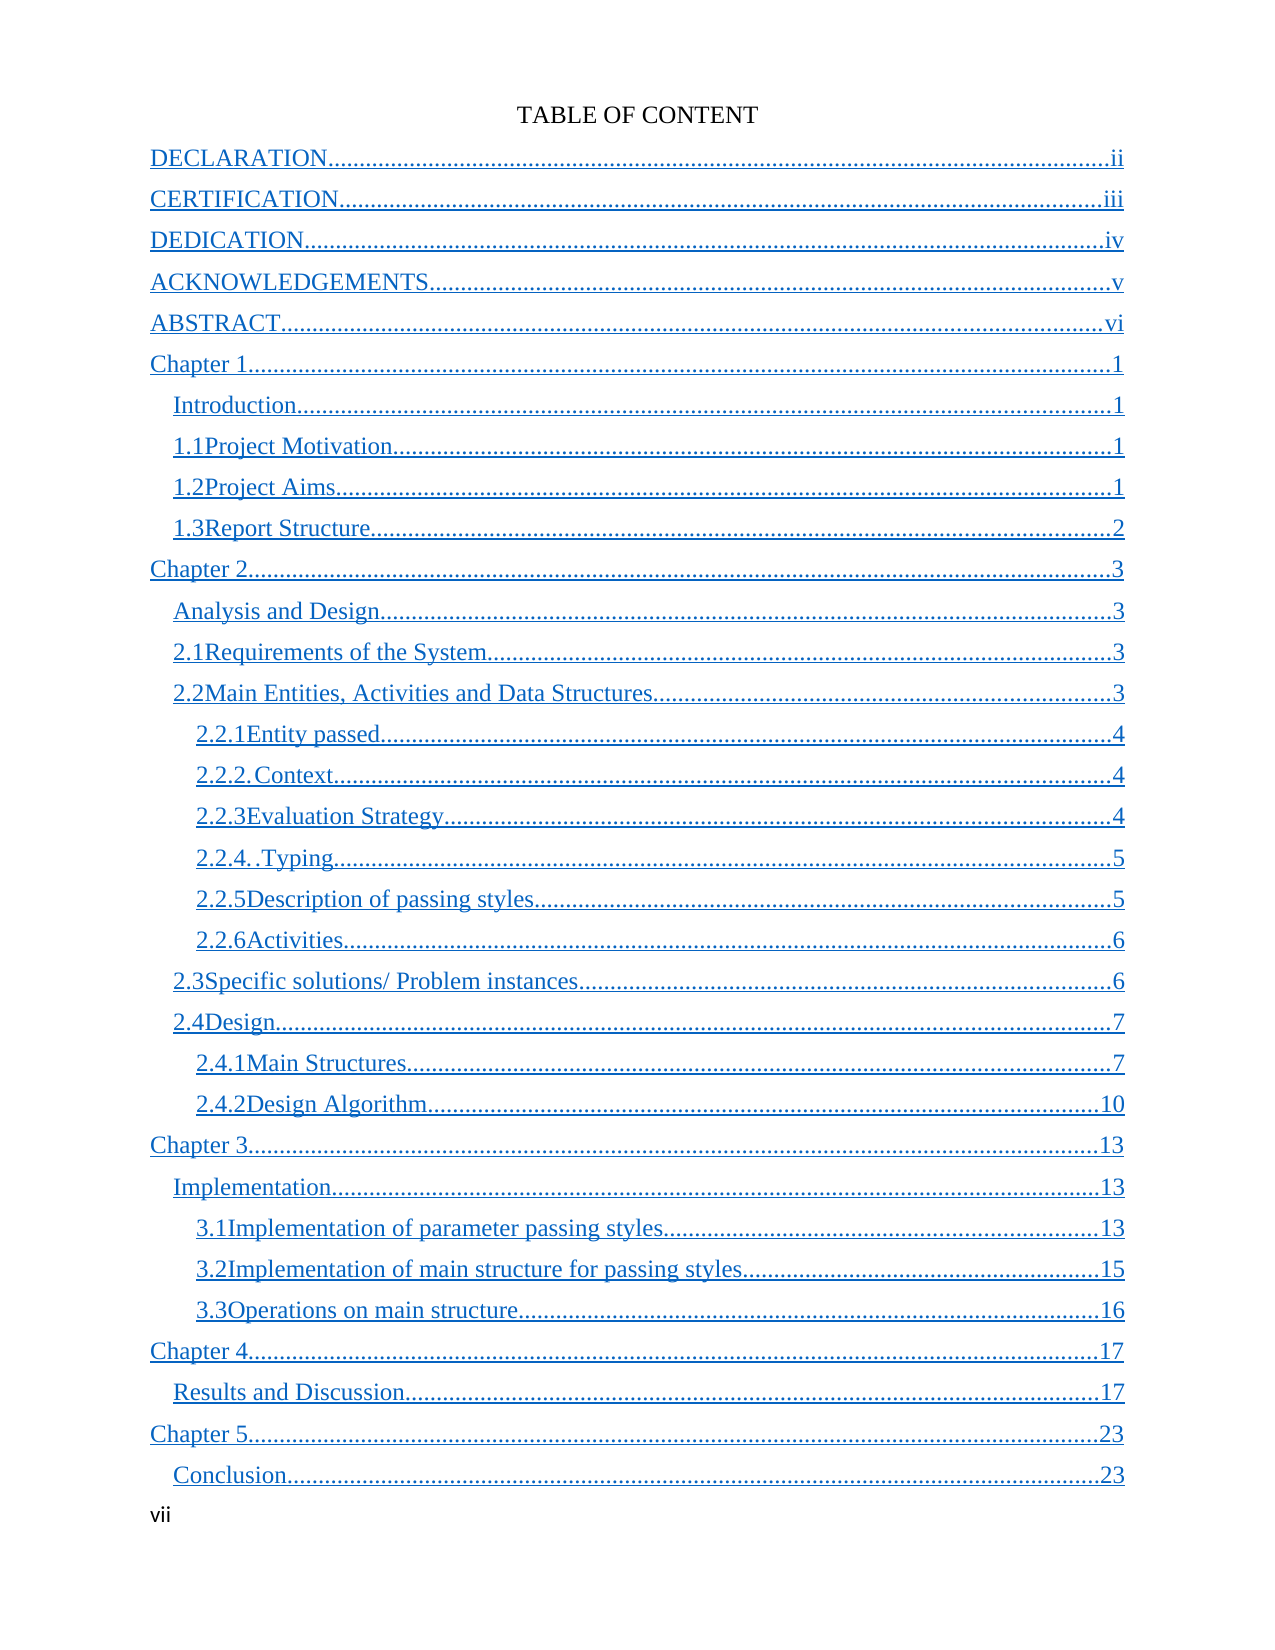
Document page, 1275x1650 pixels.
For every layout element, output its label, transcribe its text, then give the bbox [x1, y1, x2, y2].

text 2.1 Requirements of the System 3 [173, 637, 1125, 662]
text 2.2.5 Description of passing styles 5 [196, 884, 1125, 909]
text Analysis and Design 3 [173, 596, 1125, 621]
text 1.3 Report Structure 2 [173, 513, 1125, 538]
text 2.2.1 Entity passed 4 [196, 719, 1125, 744]
text 2.2.4 Typing 5 [196, 843, 1125, 868]
text 2.2.2 Context 4 [196, 760, 1125, 785]
text 3.2 Implementation of main structure for passing styles 15 [196, 1254, 1125, 1279]
text ACKNOWLEDGEMENTS v [150, 267, 1125, 295]
text 3.1 Implementation of parameter passing styles 13 [196, 1213, 1125, 1238]
text Chapter 2 3 [150, 554, 1125, 583]
text Results and Discussion 17 [173, 1377, 1125, 1402]
text TABLE OF CONTENT [150, 100, 1125, 129]
text 2.2 Main Entities, Activities and Data Structures 3 [173, 678, 1125, 703]
text 2.2.6 Activities 6 [196, 925, 1125, 950]
text Conclusion 23 [173, 1460, 1125, 1485]
text 2.3 Specific solutions/ Problem instances 6 [173, 966, 1125, 991]
text Introduction 1 [173, 390, 1125, 415]
text DECLARATION ii [150, 143, 1125, 172]
text 2.4.1 Main Structures 7 [196, 1048, 1125, 1073]
text 1.2 Project Aims 1 [173, 472, 1125, 497]
text CERTIFICATION iii [150, 184, 1125, 213]
text DEDICATION iv [150, 225, 1125, 254]
text 2.2.3 Evaluation Strategy 4 [196, 801, 1125, 826]
text ABSTRACT vi [150, 308, 1125, 336]
text Chapter 5 23 [150, 1419, 1125, 1447]
text Chapter 3 13 [150, 1131, 1125, 1159]
text Chapter 1 1 [150, 349, 1125, 378]
text Chapter 4 17 [150, 1336, 1125, 1365]
text 2.4.2 Design Algorithm 10 [196, 1089, 1125, 1114]
text 1.1 Project Motivation 1 [173, 431, 1125, 456]
text Implementation 13 [173, 1172, 1125, 1197]
text 2.4 Design 7 [173, 1007, 1125, 1032]
text 3.3 Operations on main structure 16 [196, 1295, 1125, 1320]
